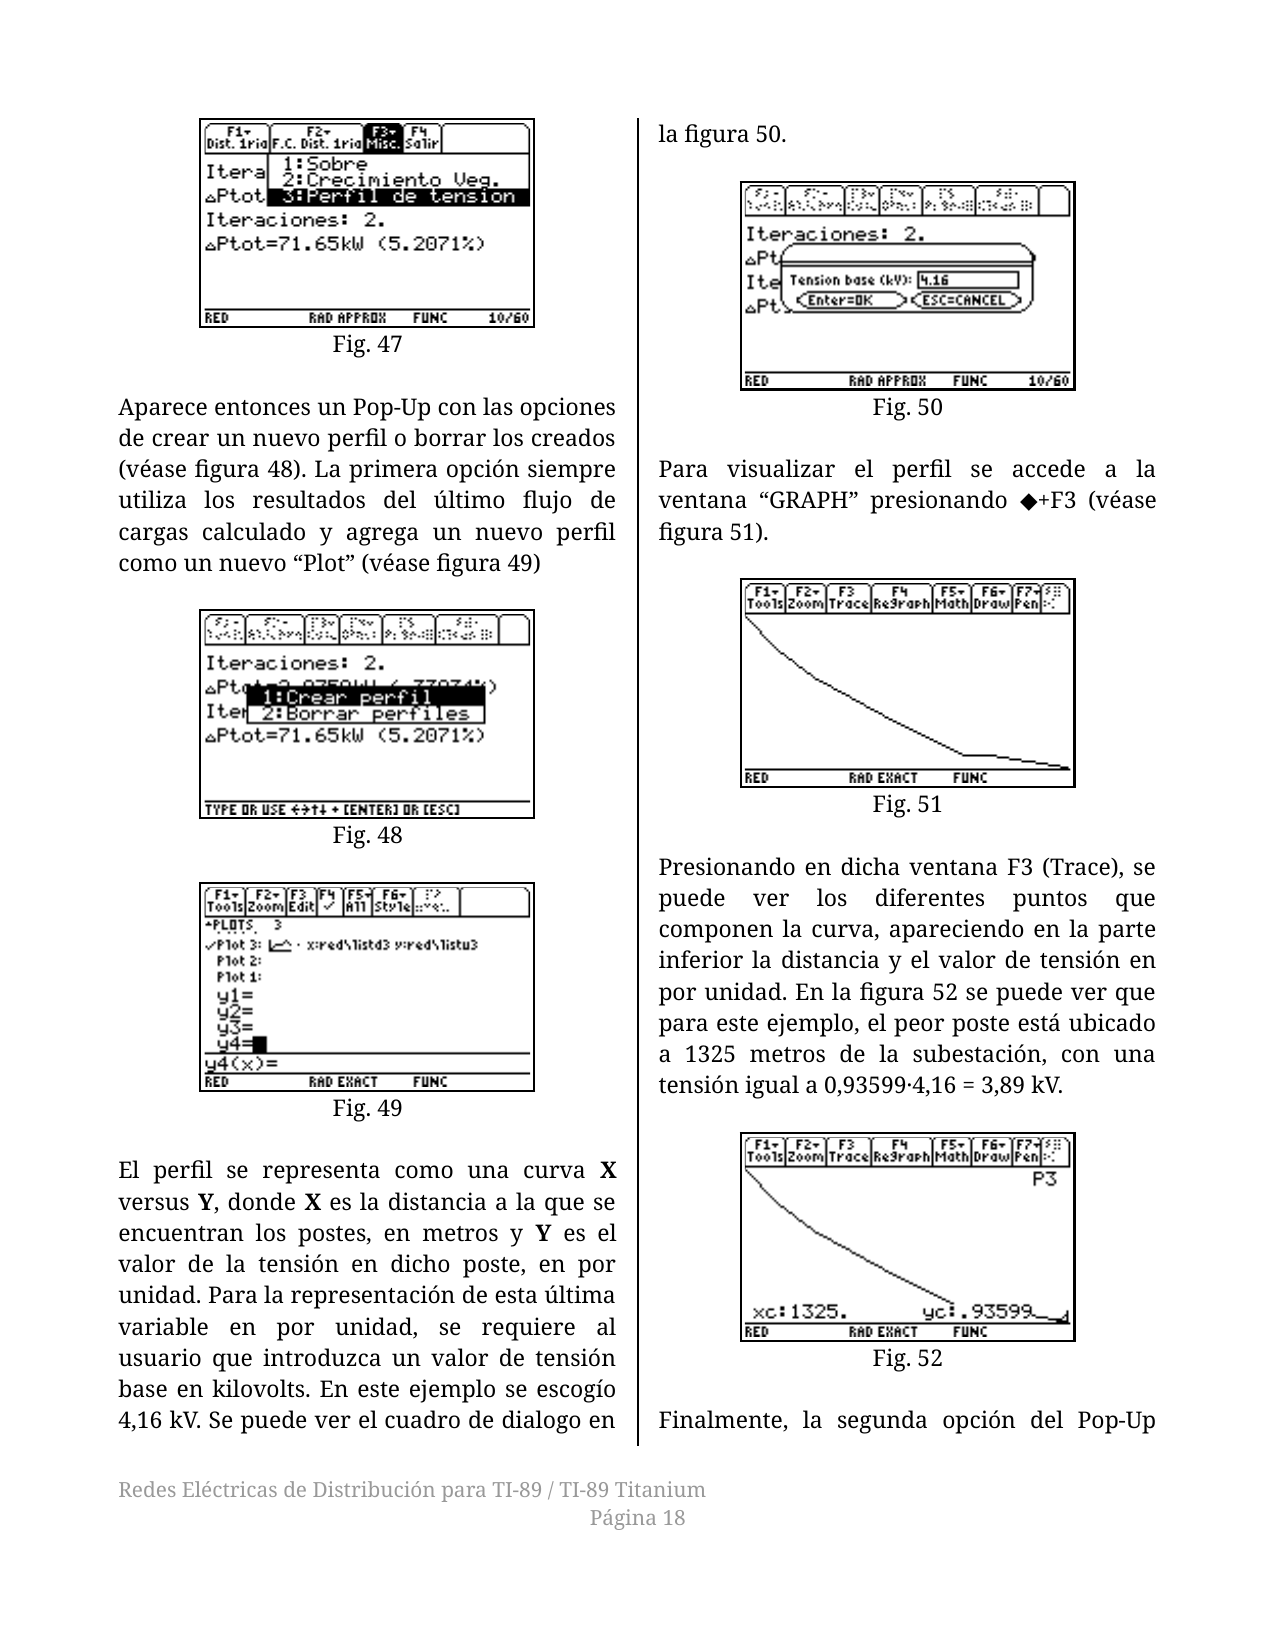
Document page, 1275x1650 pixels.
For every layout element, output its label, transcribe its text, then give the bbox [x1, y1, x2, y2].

text Finalmente, la segunda opción del Pop-Up [658, 1404, 1157, 1436]
text Para visualizar el perfil se accede a la ventana “GRAPH” presionando ◆+F3 (véase figura 51). [658, 453, 1157, 547]
text la figura 50. [658, 118, 1157, 149]
text Fig. 47 [118, 328, 617, 359]
picture [744, 1137, 1071, 1337]
picture [204, 887, 531, 1087]
text Fig. 50 [658, 391, 1157, 422]
picture [204, 614, 531, 815]
picture [744, 185, 1071, 386]
text Fig. 49 [118, 1092, 617, 1123]
text Aparece entonces un Pop-Up con las opciones de crear un nuevo perfil o borrar los creados (véase figura 48). La primera opción siempre utiliza los resultados del último flujo de cargas calculado y agrega un nuevo perfil como un nuevo “Plot” (véase figura 49) [118, 391, 617, 578]
text Fig. 51 [658, 788, 1157, 819]
text Fig. 48 [118, 819, 617, 851]
text Fig. 52 [658, 1342, 1157, 1373]
text Presionando en dicha ventana F3 (Trace), se puede ver los diferentes puntos que componen la curva, apareciendo en la parte inferior la distancia y el valor de tensión en por unidad. En la figura 52 se puede ver que para este ejemplo, el peor poste está ubicado a 1325 metros de la subestación, con una tensión igual a 0,93599·4,16 = 3,89 kV. [658, 851, 1157, 1101]
text El perfil se representa como una curva X versus Y, donde X es la distancia a la que se encuentran los postes, en metros y Y es el valor de la tensión en dicho poste, en por unidad. Para la representación de esta última variable en por unidad, se requiere al usuario que introduzca un valor de tensión base en kilovolts. En este ejemplo se escogío 4,16 kV. Se puede ver el cuadro de dialogo en [118, 1154, 617, 1436]
picture [204, 123, 531, 323]
picture [744, 583, 1071, 783]
